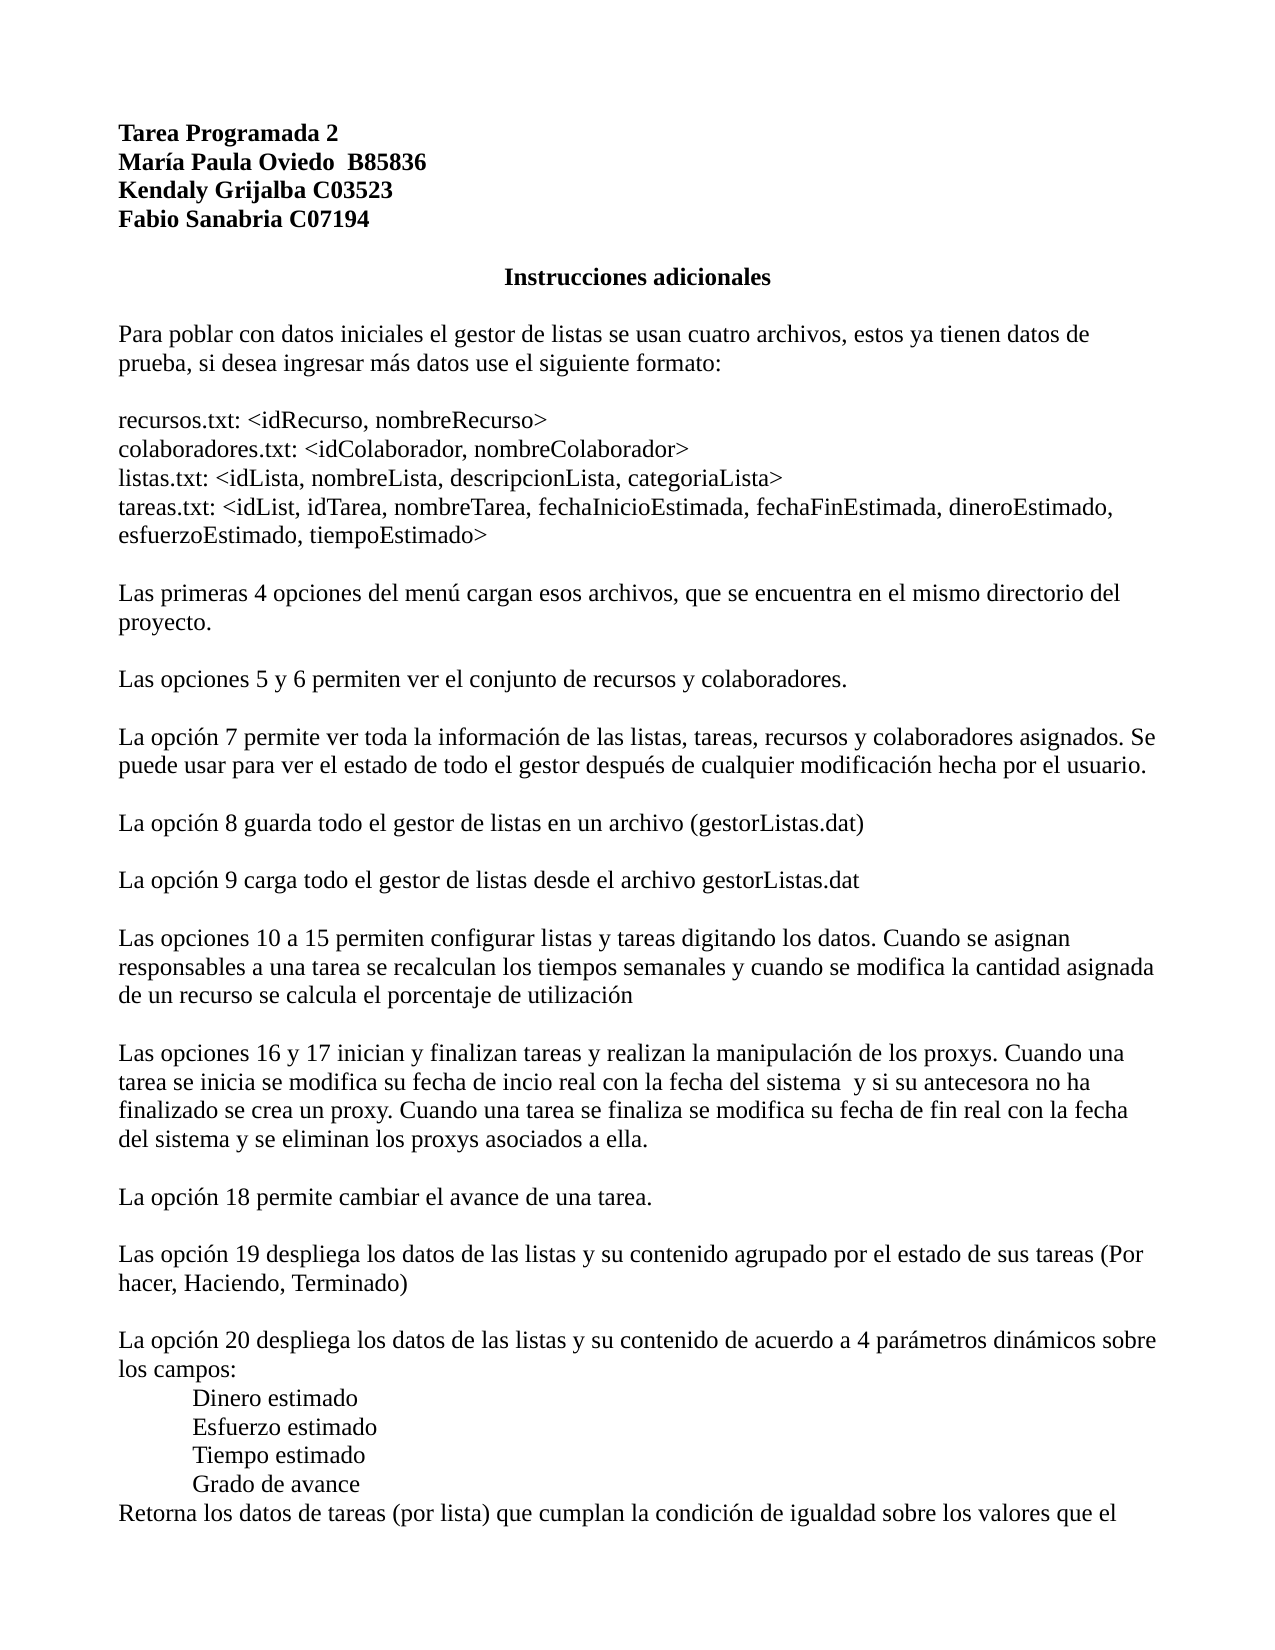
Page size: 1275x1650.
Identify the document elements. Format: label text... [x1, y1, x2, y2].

text Kendaly Grijalba C03523 [118, 176, 1157, 204]
text La opción 8 guarda todo el gestor de listas en un archivo (gestorListas.dat) [118, 808, 1157, 837]
text La opción 18 permite cambiar el avance de una tarea. [118, 1182, 1157, 1211]
text Tiempo estimado [118, 1441, 1157, 1469]
text Esfuerzo estimado [118, 1412, 1157, 1441]
text colaboradores.txt: <idColaborador, nombreColaborador> [118, 434, 1157, 463]
text Grado de avance [118, 1469, 1157, 1498]
text tareas.txt: <idList, idTarea, nombreTarea, fechaInicioEstimada, fechaFinEstimada, dineroEstimado, esfuerzoEstimado, tiempoEstimado> [118, 492, 1157, 549]
text Fabio Sanabria C07194 [118, 204, 1157, 233]
text Las opciones 5 y 6 permiten ver el conjunto de recursos y colaboradores. [118, 664, 1157, 693]
text Para poblar con datos iniciales el gestor de listas se usan cuatro archivos, estos ya tienen datos de prueba, si desea ingresar más datos use el siguiente formato: [118, 319, 1157, 377]
text Dinero estimado [118, 1383, 1157, 1412]
text listas.txt: <idLista, nombreLista, descripcionLista, categoriaLista> [118, 463, 1157, 492]
text La opción 7 permite ver toda la información de las listas, tareas, recursos y colaboradores asignados. Se puede usar para ver el estado de todo el gestor después de cualquier modificación hecha por el usuario. [118, 722, 1157, 779]
text La opción 20 despliega los datos de las listas y su contenido de acuerdo a 4 parámetros dinámicos sobre los campos: [118, 1326, 1157, 1383]
text María Paula Oviedo B85836 [118, 147, 1157, 176]
text Tarea Programada 2 [118, 118, 1157, 147]
text Las opción 19 despliega los datos de las listas y su contenido agrupado por el estado de sus tareas (Por hacer, Haciendo, Terminado) [118, 1239, 1157, 1297]
text Las primeras 4 opciones del menú cargan esos archivos, que se encuentra en el mismo directorio del proyecto. [118, 578, 1157, 636]
text recursos.txt: <idRecurso, nombreRecurso> [118, 406, 1157, 434]
text La opción 9 carga todo el gestor de listas desde el archivo gestorListas.dat [118, 866, 1157, 894]
text Retorna los datos de tareas (por lista) que cumplan la condición de igualdad sobre los valores que el [118, 1498, 1157, 1527]
text Instrucciones adicionales [118, 262, 1157, 291]
text Las opciones 16 y 17 inician y finalizan tareas y realizan la manipulación de los proxys. Cuando una tarea se inicia se modifica su fecha de incio real con la fecha del sistema y si su antecesora no ha finalizado se crea un proxy. Cuando una tarea se finaliza se modifica su fecha de fin real con la fecha del sistema y se eliminan los proxys asociados a ella. [118, 1038, 1157, 1153]
text Las opciones 10 a 15 permiten configurar listas y tareas digitando los datos. Cuando se asignan responsables a una tarea se recalculan los tiempos semanales y cuando se modifica la cantidad asignada de un recurso se calcula el porcentaje de utilización [118, 923, 1157, 1009]
